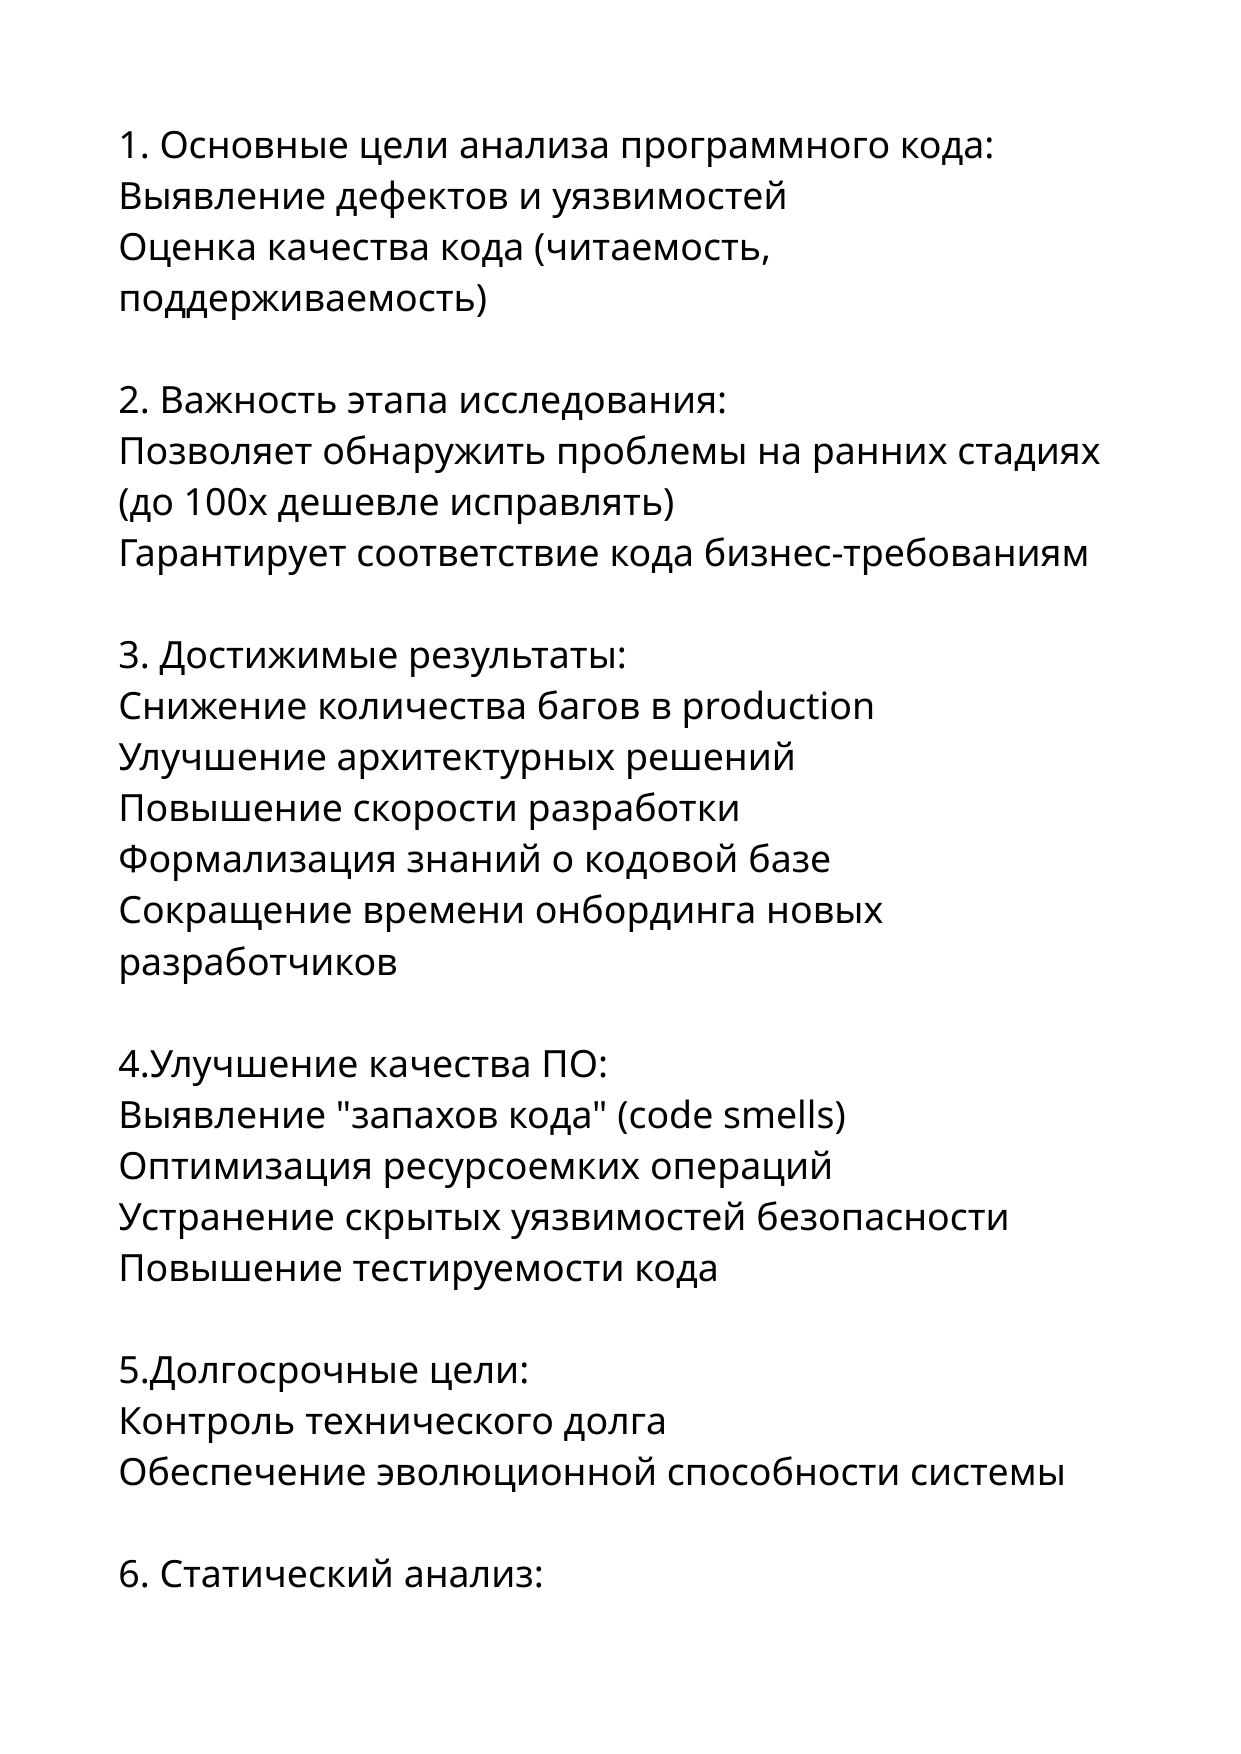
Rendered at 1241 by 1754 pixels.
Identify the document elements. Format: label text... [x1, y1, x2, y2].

text Выявление дефектов и уязвимостей [118, 169, 1122, 220]
text 4.Улучшение качества ПО: [118, 1037, 1122, 1088]
text 6. Статический анализ: [118, 1547, 1122, 1598]
text Оценка качества кода (читаемость, поддерживаемость) [118, 220, 1122, 322]
text Гарантирует соответствие кода бизнес-требованиям [118, 526, 1122, 577]
text Позволяет обнаружить проблемы на ранних стадиях (до 100x дешевле исправлять) [118, 424, 1122, 526]
text Устранение скрытых уязвимостей безопасности [118, 1190, 1122, 1241]
text Сокращение времени онбординга новых разработчиков [118, 884, 1122, 986]
text Контроль технического долга [118, 1394, 1122, 1445]
text Оптимизация ресурсоемких операций [118, 1139, 1122, 1190]
text 3. Достижимые результаты: [118, 628, 1122, 679]
text 1. Основные цели анализа программного кода: [118, 118, 1122, 169]
text Снижение количества багов в production [118, 679, 1122, 731]
text 5.Долгосрочные цели: [118, 1343, 1122, 1394]
text Улучшение архитектурных решений [118, 731, 1122, 782]
text Повышение скорости разработки [118, 782, 1122, 833]
text Обеспечение эволюционной способности системы [118, 1445, 1122, 1496]
text Повышение тестируемости кода [118, 1241, 1122, 1292]
text 2. Важность этапа исследования: [118, 373, 1122, 424]
text Выявление "запахов кода" (code smells) [118, 1088, 1122, 1139]
text Формализация знаний о кодовой базе [118, 833, 1122, 884]
